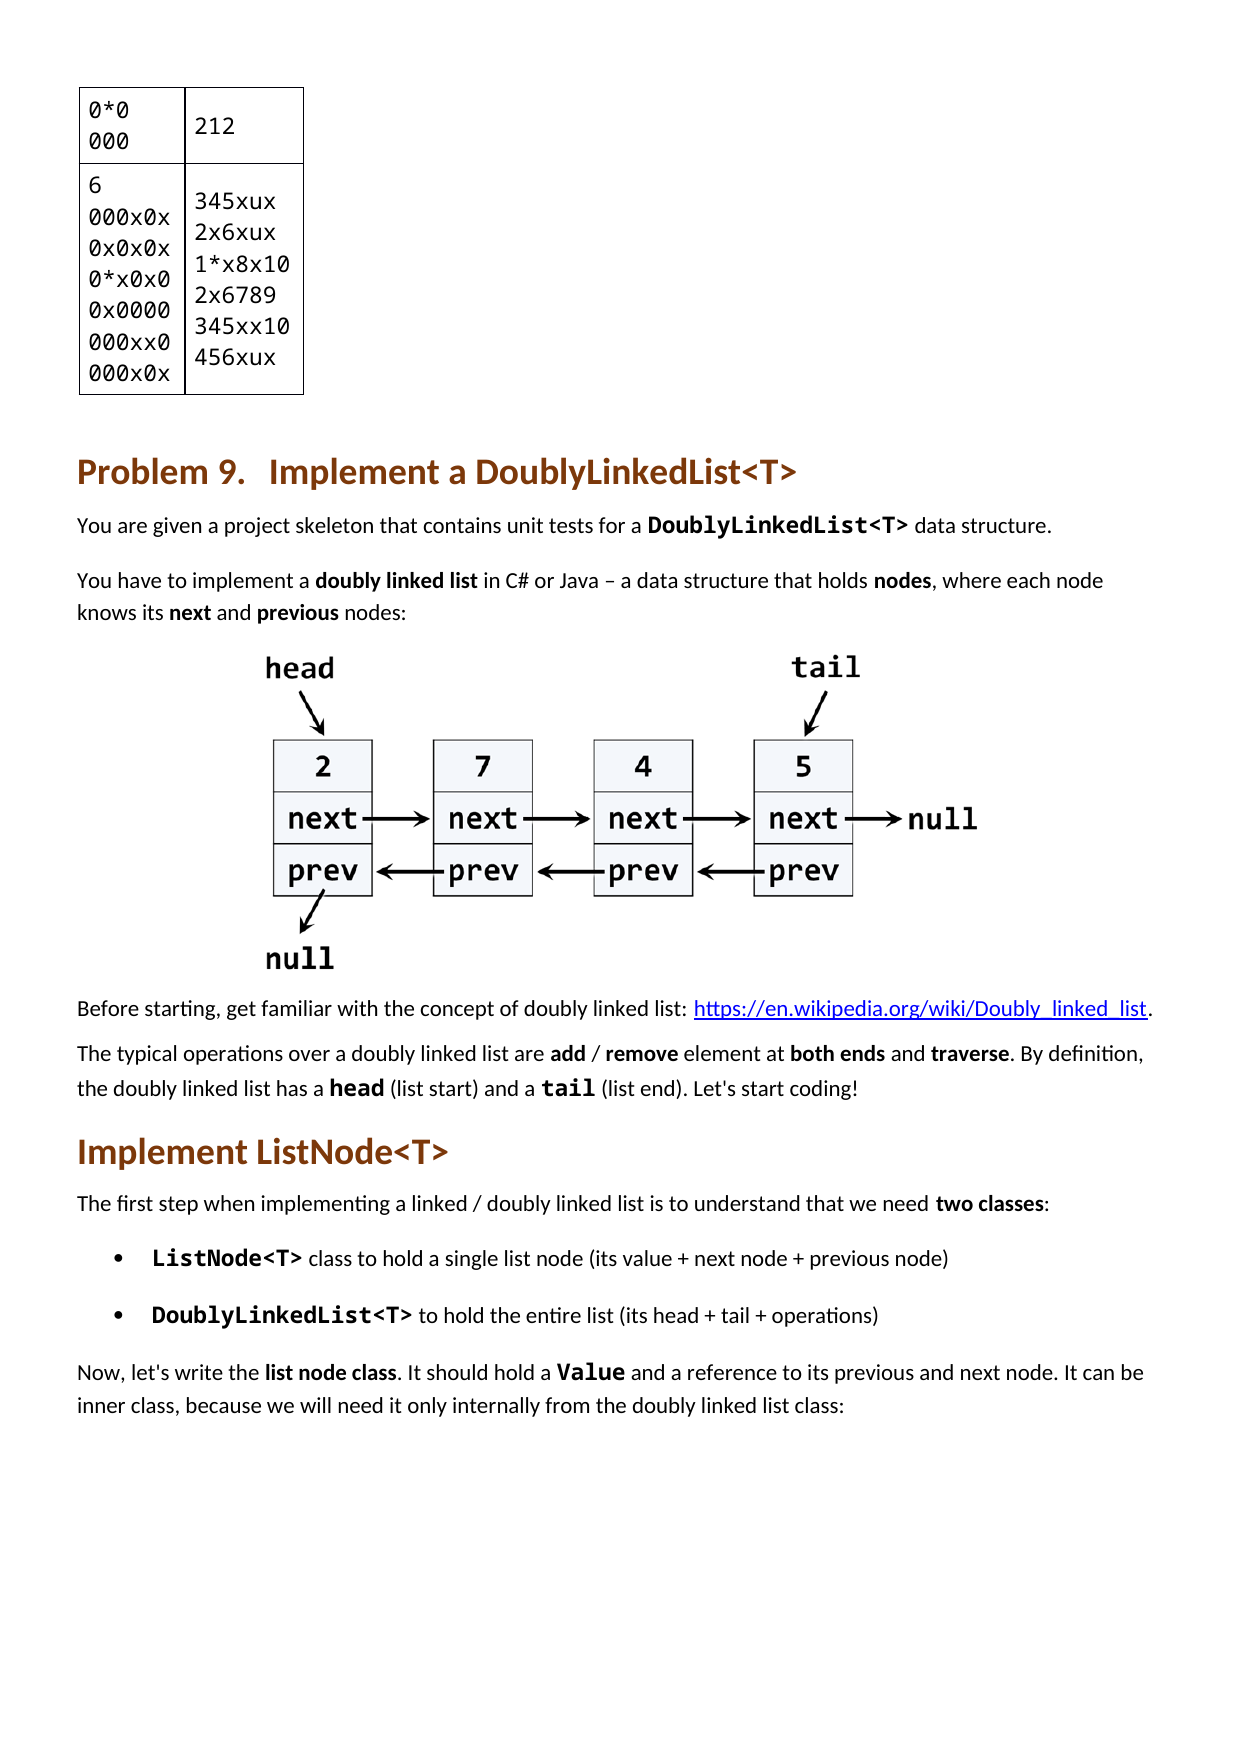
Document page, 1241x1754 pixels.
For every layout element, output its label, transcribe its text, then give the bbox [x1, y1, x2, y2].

table_cell 0*0 000 [80, 88, 184, 162]
subtitle Implement a DoublyLinkedList<T> [77, 448, 1163, 494]
text The first step when implementing a linked / doubly linked list is to understand that we need two classes: [77, 1189, 1163, 1217]
table_cell 6 000x0x 0x0x0x 0*x0x0 0x0000 000xx0 000x0x [80, 164, 184, 394]
text Before starting, get familiar with the concept of doubly linked list: https://en.wikipedia.org/wiki/Doubly_linked_list. [77, 994, 1163, 1022]
list ListNode<T> class to hold a single list node (its value + next node + previous node) [114, 1242, 1163, 1274]
subtitle Implement ListNode<T> [77, 1128, 1163, 1174]
table_cell 212 [186, 88, 303, 162]
text You are given a project skeleton that contains unit tests for a DoublyLinkedList<T> data structure. [77, 509, 1163, 541]
text You have to implement a doubly linked list in C# or Java – a data structure that holds nodes, where each node knows its next and previous nodes: [77, 566, 1163, 626]
table_cell 345xux 2x6xux 1*x8x10 2x6789 345xx10 456xux [186, 164, 303, 394]
list DoublyLinkedList<T> to hold the entire list (its head + tail + operations) [114, 1299, 1163, 1330]
picture [262, 651, 978, 970]
text The typical operations over a doubly linked list are add / remove element at both ends and traverse. By definition, the doubly linked list has a head (list start) and a tail (list end). Let's start coding! [77, 1039, 1163, 1103]
text Now, let's write the list node class. It should hold a Value and a reference to its previous and next node. It can be inner class, because we will need it only internally from the doubly linked list class: [77, 1356, 1163, 1419]
